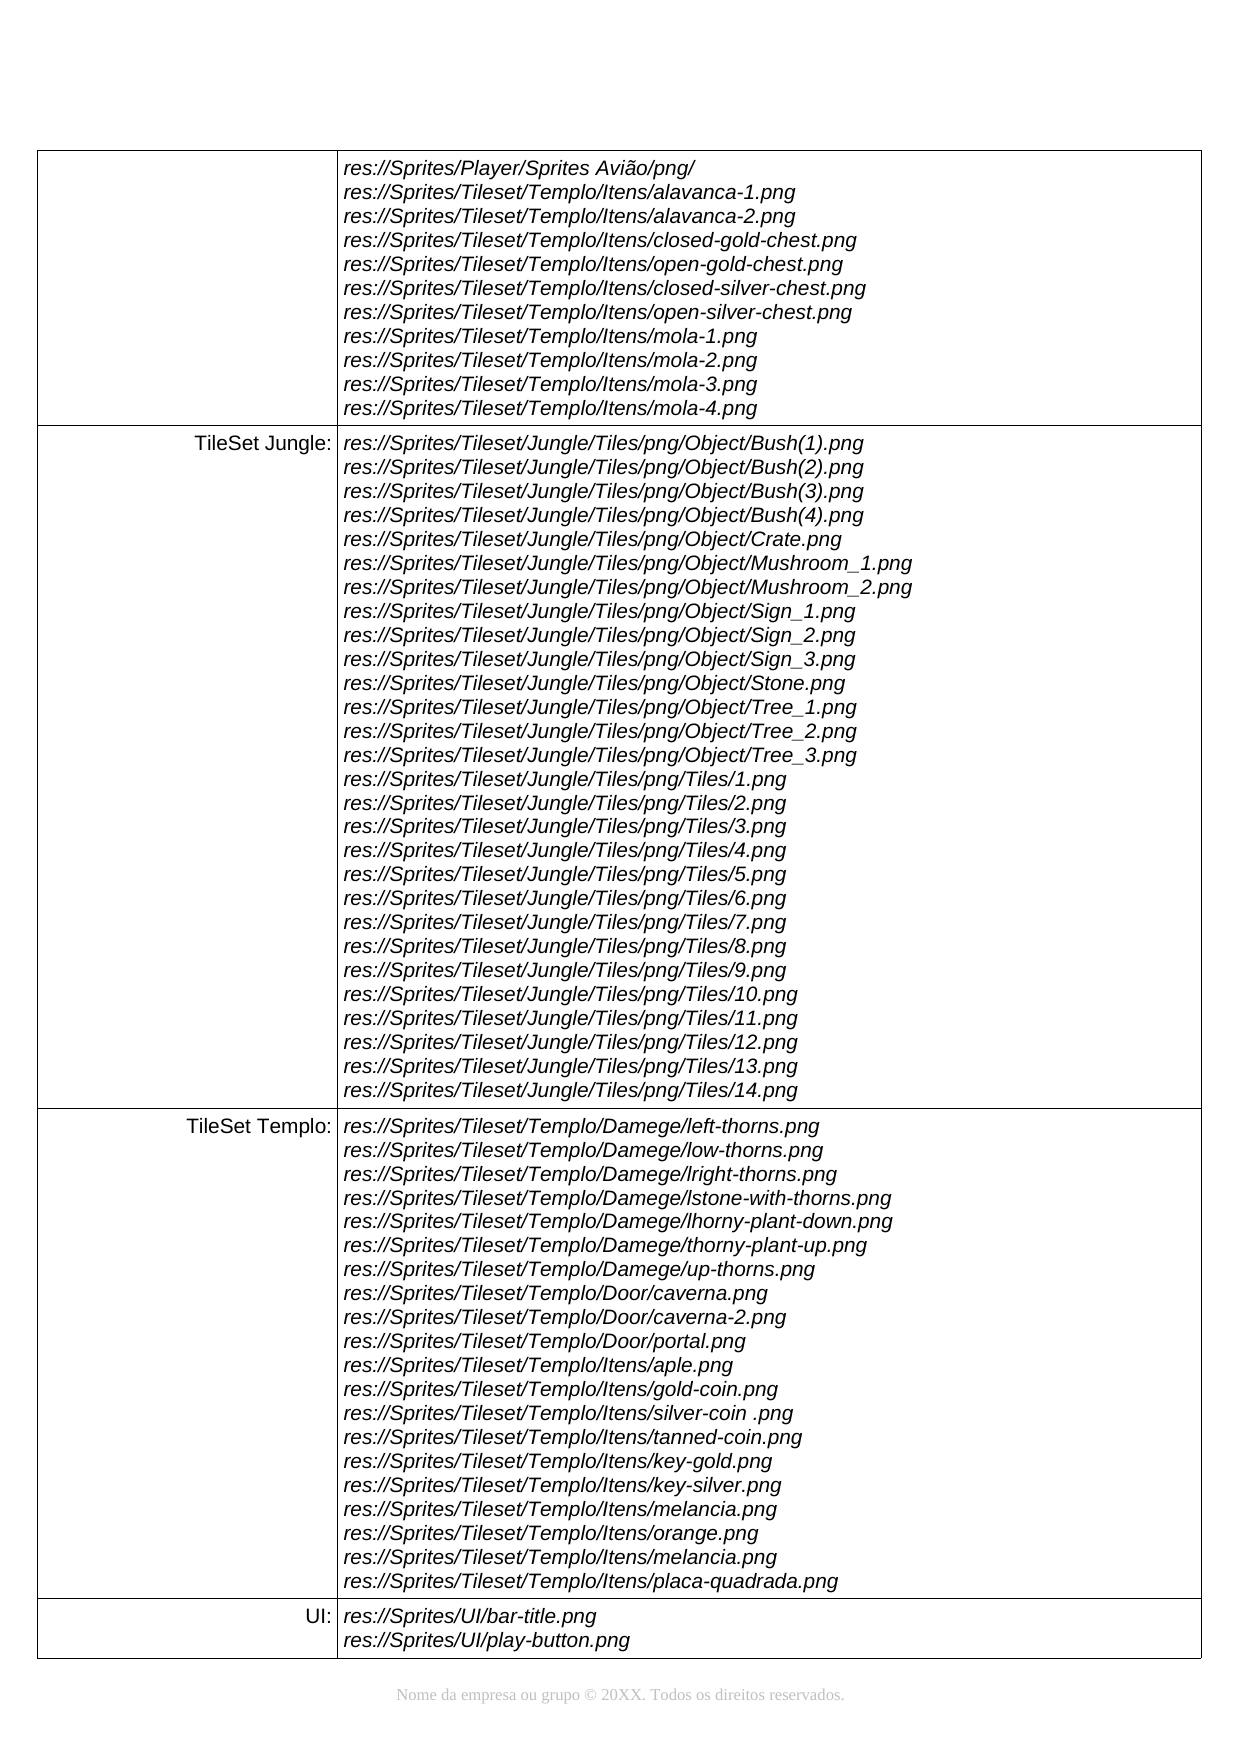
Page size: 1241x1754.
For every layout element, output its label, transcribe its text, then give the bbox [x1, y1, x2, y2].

table_cell [38, 151, 337, 425]
table_cell res://Sprites/Tileset/Jungle/Tiles/png/Object/Bush(1).png res://Sprites/Tileset/Jungle/Tiles/png/Object/Bush(2).png res://Sprites/Tileset/Jungle/Tiles/png/Object/Bush(3).png res://Sprites/Tileset/Jungle/Tiles/png/Object/Bush(4).png res://Sprites/Tileset/Jungle/Tiles/png/Object/Crate.png res://Sprites/Tileset/Jungle/Tiles/png/Object/Mushroom_1.png res://Sprites/Tileset/Jungle/Tiles/png/Object/Mushroom_2.png res://Sprites/Tileset/Jungle/Tiles/png/Object/Sign_1.png res://Sprites/Tileset/Jungle/Tiles/png/Object/Sign_2.png res://Sprites/Tileset/Jungle/Tiles/png/Object/Sign_3.png res://Sprites/Tileset/Jungle/Tiles/png/Object/Stone.png res://Sprites/Tileset/Jungle/Tiles/png/Object/Tree_1.png res://Sprites/Tileset/Jungle/Tiles/png/Object/Tree_2.png res://Sprites/Tileset/Jungle/Tiles/png/Object/Tree_3.png res://Sprites/Tileset/Jungle/Tiles/png/Tiles/1.png res://Sprites/Tileset/Jungle/Tiles/png/Tiles/2.png res://Sprites/Tileset/Jungle/Tiles/png/Tiles/3.png res://Sprites/Tileset/Jungle/Tiles/png/Tiles/4.png res://Sprites/Tileset/Jungle/Tiles/png/Tiles/5.png res://Sprites/Tileset/Jungle/Tiles/png/Tiles/6.png res://Sprites/Tileset/Jungle/Tiles/png/Tiles/7.png res://Sprites/Tileset/Jungle/Tiles/png/Tiles/8.png res://Sprites/Tileset/Jungle/Tiles/png/Tiles/9.png res://Sprites/Tileset/Jungle/Tiles/png/Tiles/10.png res://Sprites/Tileset/Jungle/Tiles/png/Tiles/11.png res://Sprites/Tileset/Jungle/Tiles/png/Tiles/12.png res://Sprites/Tileset/Jungle/Tiles/png/Tiles/13.png res://Sprites/Tileset/Jungle/Tiles/png/Tiles/14.png [338, 426, 1201, 1107]
table_cell TileSet Jungle: [38, 426, 337, 1107]
table_cell TileSet Templo: [38, 1109, 337, 1598]
table_cell res://Sprites/UI/bar-title.png res://Sprites/UI/play-button.png [338, 1599, 1201, 1658]
table_cell res://Sprites/Tileset/Templo/Damege/left-thorns.png res://Sprites/Tileset/Templo/Damege/low-thorns.png res://Sprites/Tileset/Templo/Damege/lright-thorns.png res://Sprites/Tileset/Templo/Damege/lstone-with-thorns.png res://Sprites/Tileset/Templo/Damege/lhorny-plant-down.png res://Sprites/Tileset/Templo/Damege/thorny-plant-up.png res://Sprites/Tileset/Templo/Damege/up-thorns.png res://Sprites/Tileset/Templo/Door/caverna.png res://Sprites/Tileset/Templo/Door/caverna-2.png res://Sprites/Tileset/Templo/Door/portal.png res://Sprites/Tileset/Templo/Itens/aple.png res://Sprites/Tileset/Templo/Itens/gold-coin.png res://Sprites/Tileset/Templo/Itens/silver-coin .png res://Sprites/Tileset/Templo/Itens/tanned-coin.png res://Sprites/Tileset/Templo/Itens/key-gold.png res://Sprites/Tileset/Templo/Itens/key-silver.png res://Sprites/Tileset/Templo/Itens/melancia.png res://Sprites/Tileset/Templo/Itens/orange.png res://Sprites/Tileset/Templo/Itens/melancia.png res://Sprites/Tileset/Templo/Itens/placa-quadrada.png [338, 1109, 1201, 1598]
table_cell res://Sprites/Player/Sprites Avião/png/ res://Sprites/Tileset/Templo/Itens/alavanca-1.png res://Sprites/Tileset/Templo/Itens/alavanca-2.png res://Sprites/Tileset/Templo/Itens/closed-gold-chest.png res://Sprites/Tileset/Templo/Itens/open-gold-chest.png res://Sprites/Tileset/Templo/Itens/closed-silver-chest.png res://Sprites/Tileset/Templo/Itens/open-silver-chest.png res://Sprites/Tileset/Templo/Itens/mola-1.png res://Sprites/Tileset/Templo/Itens/mola-2.png res://Sprites/Tileset/Templo/Itens/mola-3.png res://Sprites/Tileset/Templo/Itens/mola-4.png [338, 151, 1201, 425]
table_cell UI: [38, 1599, 337, 1658]
